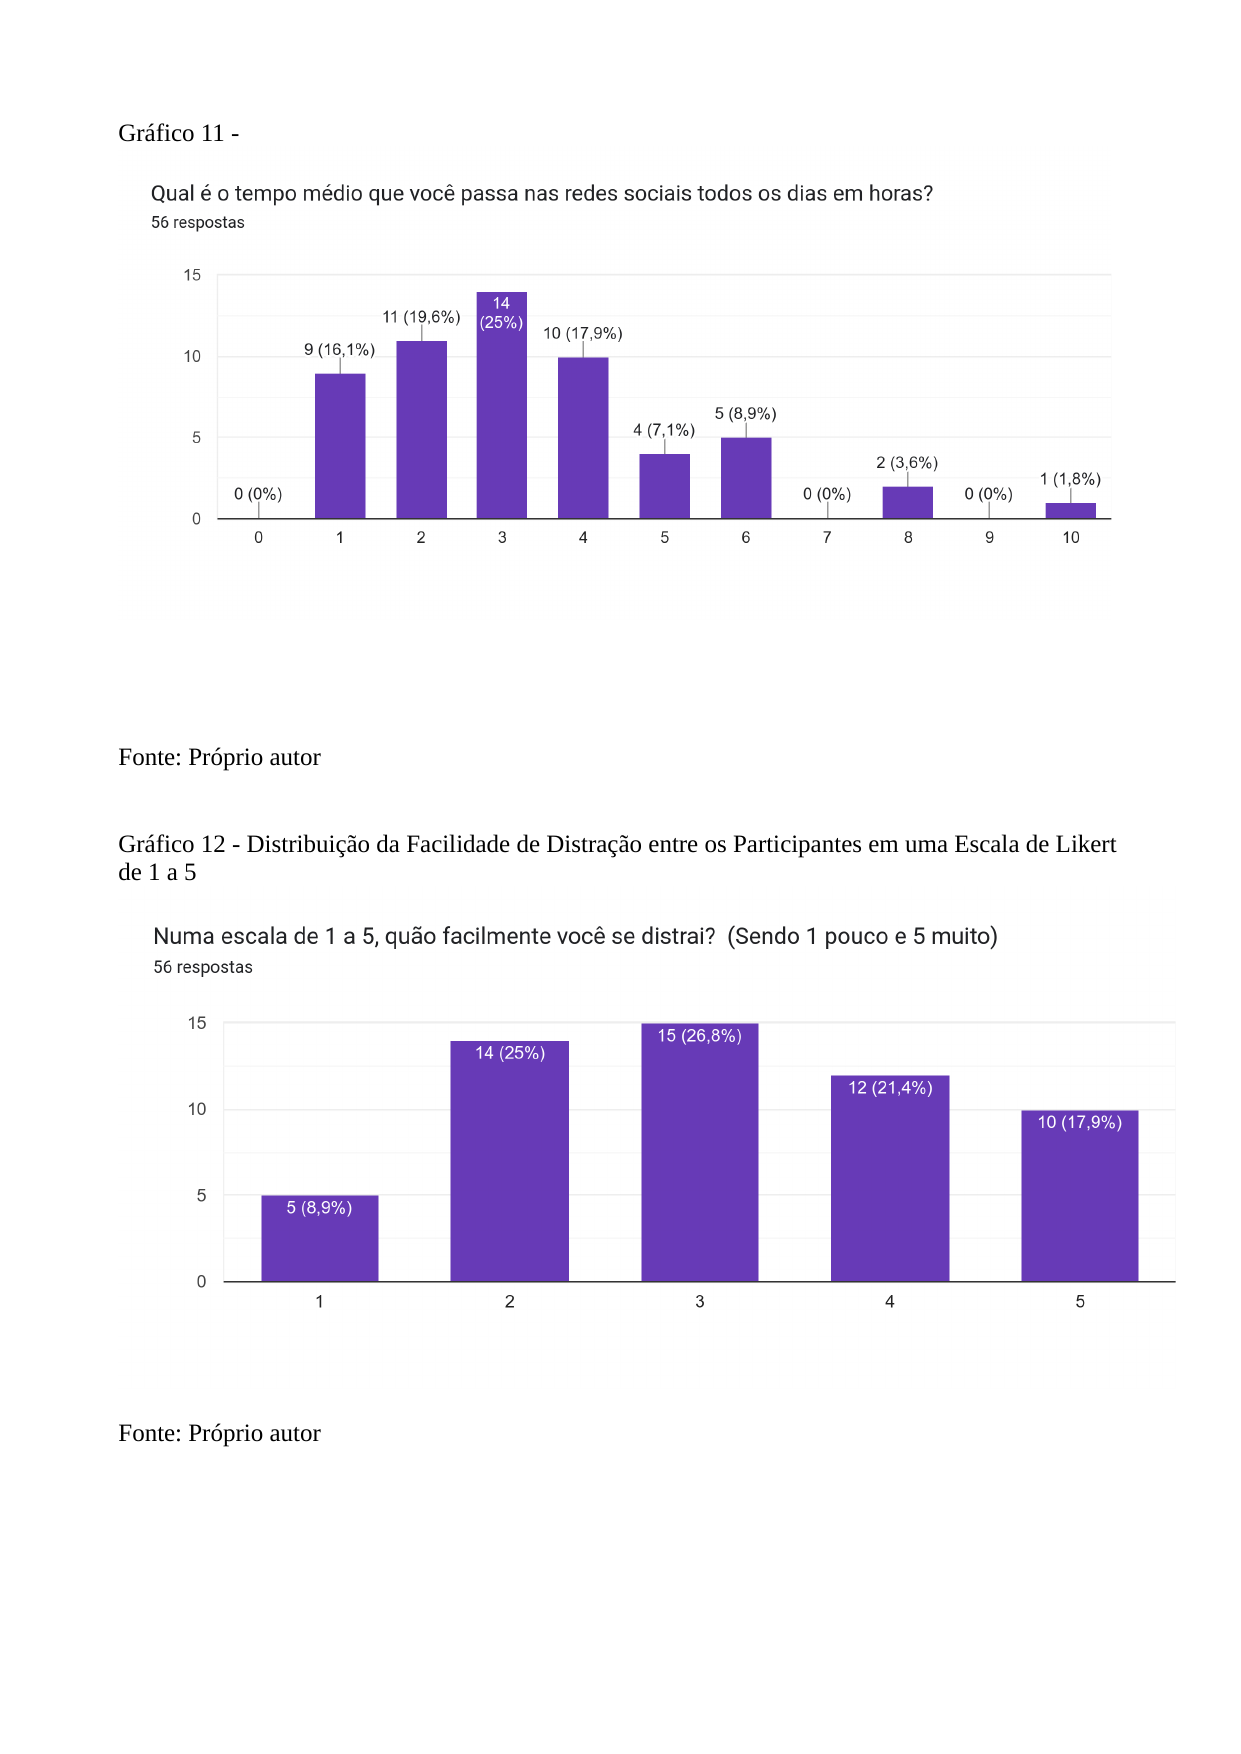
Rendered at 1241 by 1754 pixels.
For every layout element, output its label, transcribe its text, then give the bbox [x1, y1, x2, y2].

text Fonte: Próprio autor [118, 1418, 1122, 1446]
picture [118, 146, 1112, 620]
text Gráfico 11 - [118, 118, 1122, 147]
text Gráfico 12 - Distribuição da Facilidade de Distração entre os Participantes em uma Escala de Likert de 1 a 5 [118, 829, 1122, 886]
text Fonte: Próprio autor [118, 742, 1122, 771]
picture [118, 886, 1176, 1389]
